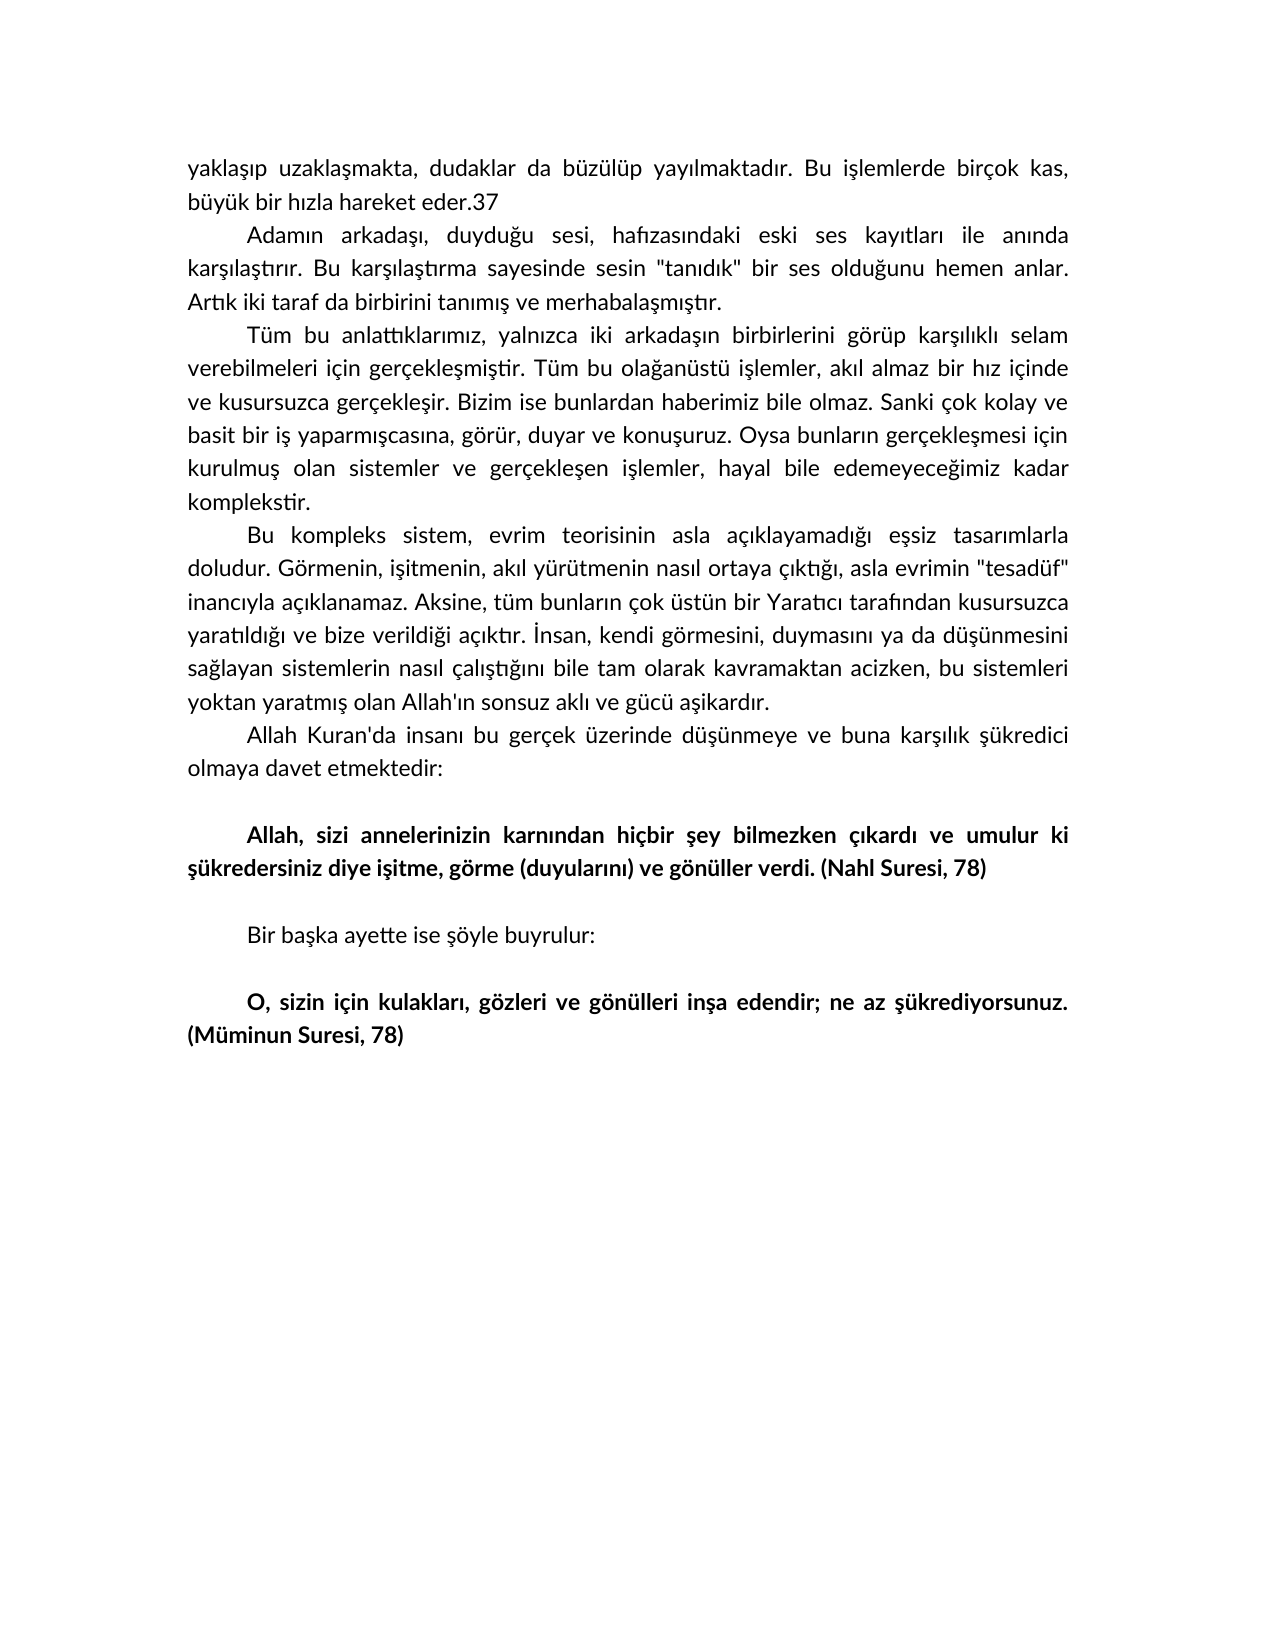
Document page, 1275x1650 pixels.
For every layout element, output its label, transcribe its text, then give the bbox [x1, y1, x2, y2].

text O, sizin için kulakları, gözleri ve gönülleri inşa edendir; ne az şükrediyorsunuz. (Müminun Suresi, 78) [187, 983, 1070, 1050]
text Allah Kuran'da insanı bu gerçek üzerinde düşünmeye ve buna karşılık şükredici olmaya davet etmektedir: [187, 717, 1070, 783]
text yaklaşıp uzaklaşmakta, dudaklar da büzülüp yayılmaktadır. Bu işlemlerde birçok kas, büyük bir hızla hareket eder.37 [187, 150, 1070, 217]
text Tüm bu anlattıklarımız, yalnızca iki arkadaşın birbirlerini görüp karşılıklı selam verebilmeleri için gerçekleşmiştir. Tüm bu olağanüstü işlemler, akıl almaz bir hız içinde ve kusursuzca gerçekleşir. Bizim ise bunlardan haberimiz bile olmaz. Sanki çok kolay ve basit bir iş yaparmışcasına, görür, duyar ve konuşuruz. Oysa bunların gerçekleşmesi için kurulmuş olan sistemler ve gerçekleşen işlemler, hayal bile edemeyeceğimiz kadar komplekstir. [187, 317, 1070, 517]
text Bir başka ayette ise şöyle buyrulur: [187, 917, 1070, 950]
text Adamın arkadaşı, duyduğu sesi, hafızasındaki eski ses kayıtları ile anında karşılaştırır. Bu karşılaştırma sayesinde sesin "tanıdık" bir ses olduğunu hemen anlar. Artık iki taraf da birbirini tanımış ve merhabalaşmıştır. [187, 217, 1070, 317]
text Allah, sizi annelerinizin karnından hiçbir şey bilmezken çıkardı ve umulur ki şükredersiniz diye işitme, görme (duyularını) ve gönüller verdi. (Nahl Suresi, 78) [187, 817, 1070, 883]
text Bu kompleks sistem, evrim teorisinin asla açıklayamadığı eşsiz tasarımlarla doludur. Görmenin, işitmenin, akıl yürütmenin nasıl ortaya çıktığı, asla evrimin "tesadüf" inancıyla açıklanamaz. Aksine, tüm bunların çok üstün bir Yaratıcı tarafından kusursuzca yaratıldığı ve bize verildiği açıktır. İnsan, kendi görmesini, duymasını ya da düşünmesini sağlayan sistemlerin nasıl çalıştığını bile tam olarak kavramaktan acizken, bu sistemleri yoktan yaratmış olan Allah'ın sonsuz aklı ve gücü aşikardır. [187, 517, 1070, 717]
